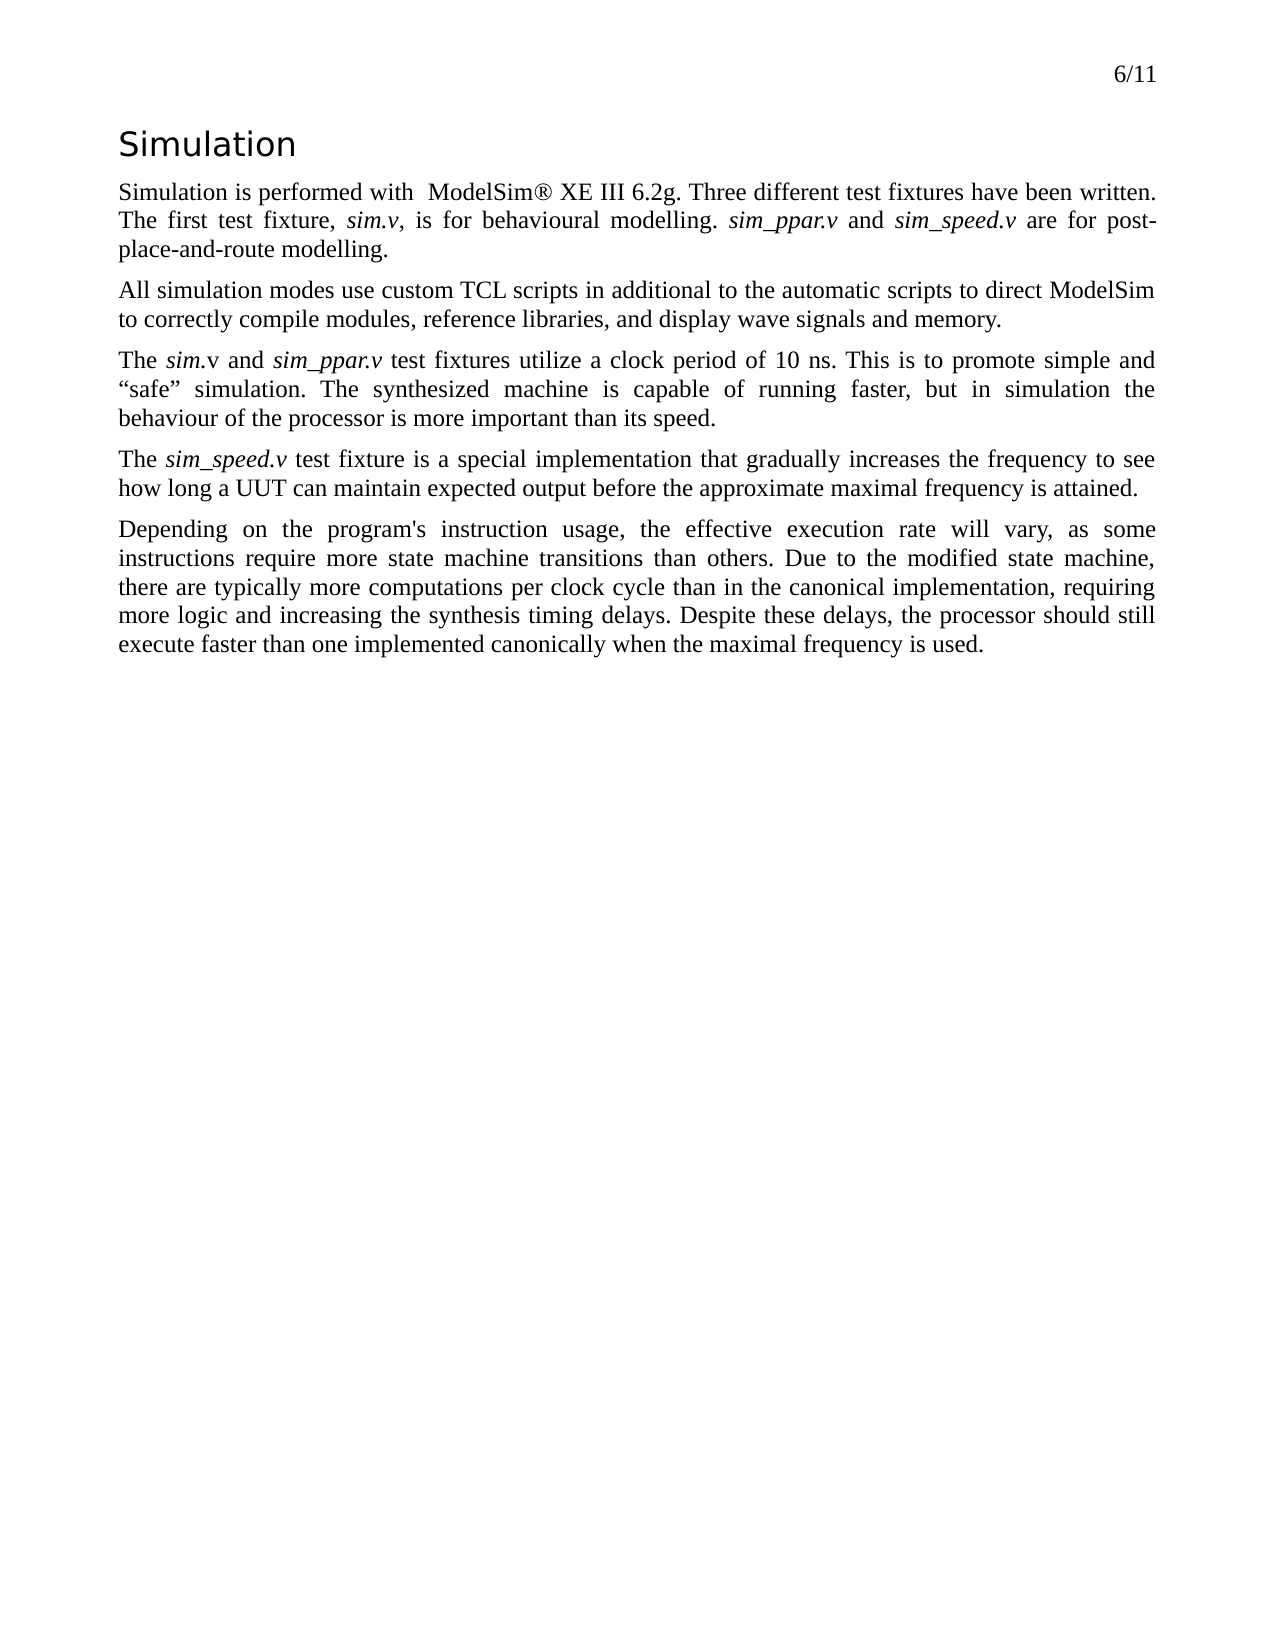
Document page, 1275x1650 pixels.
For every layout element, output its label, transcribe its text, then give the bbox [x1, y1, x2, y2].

text Simulation is performed with ModelSim® XE III 6.2g. Three different test fixtures have been written. The first test fixture, sim.v, is for behavioural modelling. sim_ppar.v and sim_speed.v are for post-place-and-route modelling. [118, 177, 1157, 263]
text All simulation modes use custom TCL scripts in additional to the automatic scripts to direct ModelSim to correctly compile modules, reference libraries, and display wave signals and memory. [118, 276, 1157, 333]
text The sim_speed.v test fixture is a special implementation that gradually increases the frequency to see how long a UUT can maintain expected output before the approximate maximal frequency is attained. [118, 444, 1157, 502]
subtitle Simulation [118, 125, 1157, 164]
text Depending on the program's instruction usage, the effective execution rate will vary, as some instructions require more state machine transitions than others. Due to the modified state machine, there are typically more computations per clock cycle than in the canonical implementation, requiring more logic and increasing the synthesis timing delays. Despite these delays, the processor should still execute faster than one implemented canonically when the maximal frequency is used. [118, 514, 1157, 658]
text The sim.v and sim_ppar.v test fixtures utilize a clock period of 10 ns. This is to promote simple and “safe” simulation. The synthesized machine is capable of running faster, but in simulation the behaviour of the processor is more important than its speed. [118, 346, 1157, 432]
